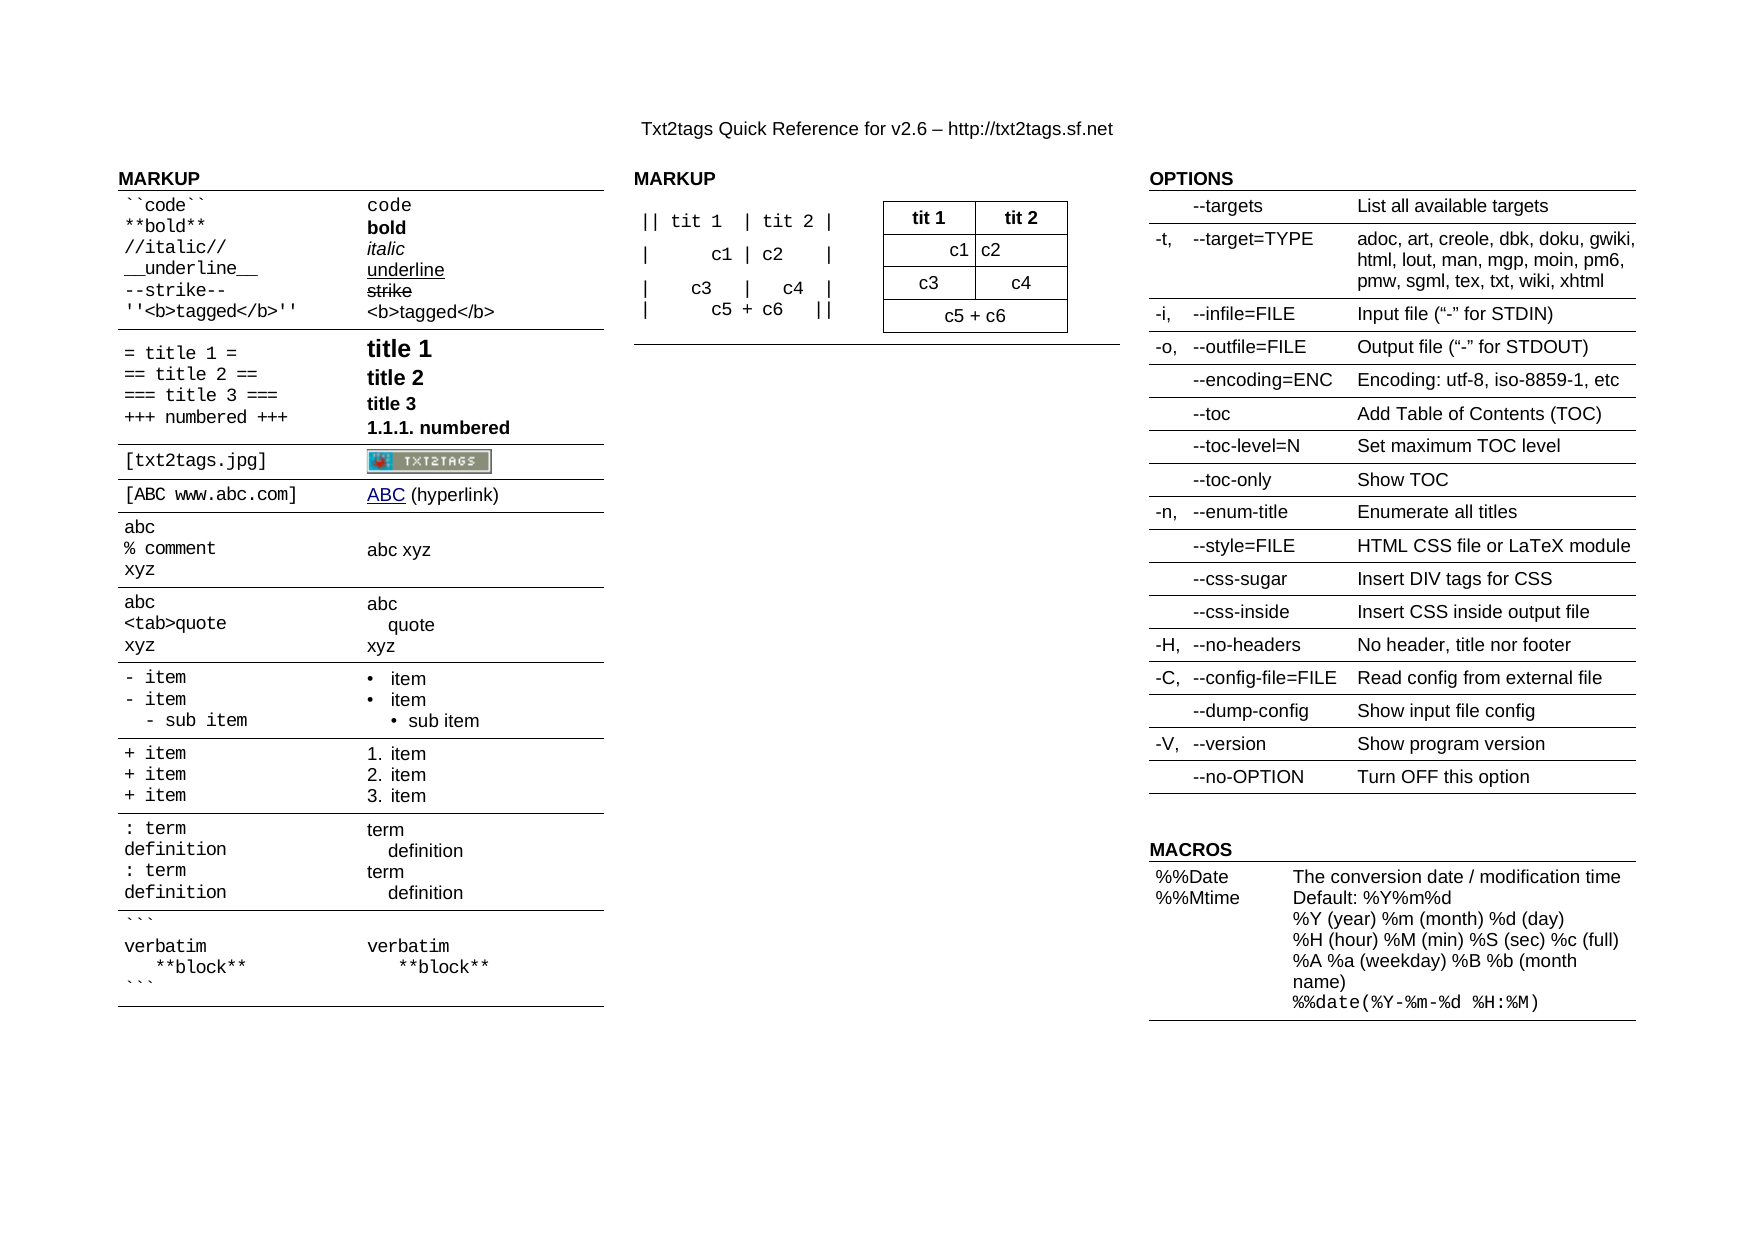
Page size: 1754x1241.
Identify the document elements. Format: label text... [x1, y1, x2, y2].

table_cell abc <tab>quote xyz [118, 588, 361, 662]
table_cell [1149, 695, 1187, 727]
table_cell abc quote xyz [361, 588, 604, 662]
table_cell --version [1187, 728, 1351, 760]
table_cell --no-OPTION [1187, 761, 1351, 793]
table_cell --toc-only [1187, 464, 1351, 496]
table_cell code bold italic underline strike <b>tagged</b> [361, 191, 604, 329]
table_cell --outfile=FILE [1187, 332, 1351, 364]
table_cell -i, [1149, 299, 1187, 331]
table_cell ``code`` **bold** //italic// __underline__ --strike-- ''<b>tagged</b>'' [118, 191, 361, 329]
table_cell -n, [1149, 497, 1187, 529]
table_header tit 2 [976, 202, 1067, 234]
table_cell --toc-level=N [1187, 431, 1351, 463]
table_cell title 1 title 2 title 3 1.1.1. numbered [361, 330, 604, 444]
table_cell = title 1 = == title 2 == === title 3 === +++ numbered +++ [118, 330, 361, 444]
table_cell %%Date %%Mtime [1149, 862, 1287, 1020]
table_cell ABC (hyperlink) [361, 480, 604, 512]
table_cell List all available targets [1351, 191, 1636, 223]
table_cell [1149, 398, 1187, 430]
table_cell --style=FILE [1187, 530, 1351, 562]
table_cell --targets [1187, 191, 1351, 223]
table_cell c4 [976, 267, 1067, 299]
table_cell [361, 445, 604, 479]
table_cell --toc [1187, 398, 1351, 430]
table_cell [1149, 191, 1187, 223]
table_cell || tit 1 | tit 2 | | c1 | c2 | | c3 | c4 | | c5 + c6 || [634, 190, 877, 344]
table_cell -t, [1149, 224, 1187, 298]
table_cell Show program version [1351, 728, 1636, 760]
table_header OPTIONS [1149, 169, 1636, 190]
table_cell --target=TYPE [1187, 224, 1351, 298]
table_cell [877, 190, 1120, 344]
table_cell [1149, 563, 1187, 595]
table_cell item item item [361, 739, 604, 813]
table_header MARKUP [118, 169, 604, 190]
table_cell Insert CSS inside output file [1351, 596, 1636, 628]
table_cell --no-headers [1187, 629, 1351, 661]
table_cell - item - item - sub item [118, 663, 361, 738]
table_cell Encoding: utf-8, iso-8859-1, etc [1351, 365, 1636, 397]
table_cell c3 [884, 267, 975, 299]
table_cell Show TOC [1351, 464, 1636, 496]
table_cell --css-sugar [1187, 563, 1351, 595]
table_cell c2 [976, 235, 1067, 266]
table_cell The conversion date / modification time Default: %Y%m%d %Y (year) %m (month) %d (day) %H (hour) %M (min) %S (sec) %c (full) %A %a (weekday) %B %b (month name) %%date(%Y-%m-%d %H:%M) [1287, 862, 1636, 1020]
table_cell + item + item + item [118, 739, 361, 813]
table_header MACROS [1149, 840, 1636, 861]
table_cell abc % comment xyz [118, 513, 361, 587]
table_cell Insert DIV tags for CSS [1351, 563, 1636, 595]
table_cell [1149, 431, 1187, 463]
table_cell [1149, 365, 1187, 397]
table_cell [1149, 761, 1187, 793]
table_cell --enum-title [1187, 497, 1351, 529]
table_cell Add Table of Contents (TOC) [1351, 398, 1636, 430]
table_cell --dump-config [1187, 695, 1351, 727]
table_cell Show input file config [1351, 695, 1636, 727]
table_cell --css-inside [1187, 596, 1351, 628]
table_cell -H, [1149, 629, 1187, 661]
table_cell verbatim **block** [361, 911, 604, 1006]
table_cell -C, [1149, 662, 1187, 694]
table_cell : term definition : term definition [118, 814, 361, 910]
table_cell item item sub item [361, 663, 604, 738]
table_cell HTML CSS file or LaTeX module [1351, 530, 1636, 562]
table_cell Set maximum TOC level [1351, 431, 1636, 463]
table_cell No header, title nor footer [1351, 629, 1636, 661]
table_cell ``` verbatim **block** ``` [118, 911, 361, 1006]
table_cell -V, [1149, 728, 1187, 760]
table_header tit 1 [884, 202, 975, 234]
table_cell --infile=FILE [1187, 299, 1351, 331]
table_cell Turn OFF this option [1351, 761, 1636, 793]
table_cell Read config from external file [1351, 662, 1636, 694]
table_cell --encoding=ENC [1187, 365, 1351, 397]
table_header MARKUP [634, 169, 1120, 190]
picture [366, 449, 492, 474]
table_cell Output file (“-” for STDOUT) [1351, 332, 1636, 364]
table_cell term definition term definition [361, 814, 604, 910]
table_cell --config-file=FILE [1187, 662, 1351, 694]
table_cell Input file (“-” for STDIN) [1351, 299, 1636, 331]
table_cell c1 [884, 235, 975, 266]
table_cell [ABC www.abc.com] [118, 480, 361, 512]
table_cell [1149, 530, 1187, 562]
table_cell Enumerate all titles [1351, 497, 1636, 529]
table_cell [txt2tags.jpg] [118, 445, 361, 479]
table_cell adoc, art, creole, dbk, doku, gwiki, html, lout, man, mgp, moin, pm6, pmw, sgml, tex, txt, wiki, xhtml [1351, 224, 1636, 298]
table_cell c5 + c6 [884, 300, 1067, 332]
table_cell [1149, 464, 1187, 496]
table_cell abc xyz [361, 513, 604, 587]
table_cell [1149, 596, 1187, 628]
table_cell -o, [1149, 332, 1187, 364]
